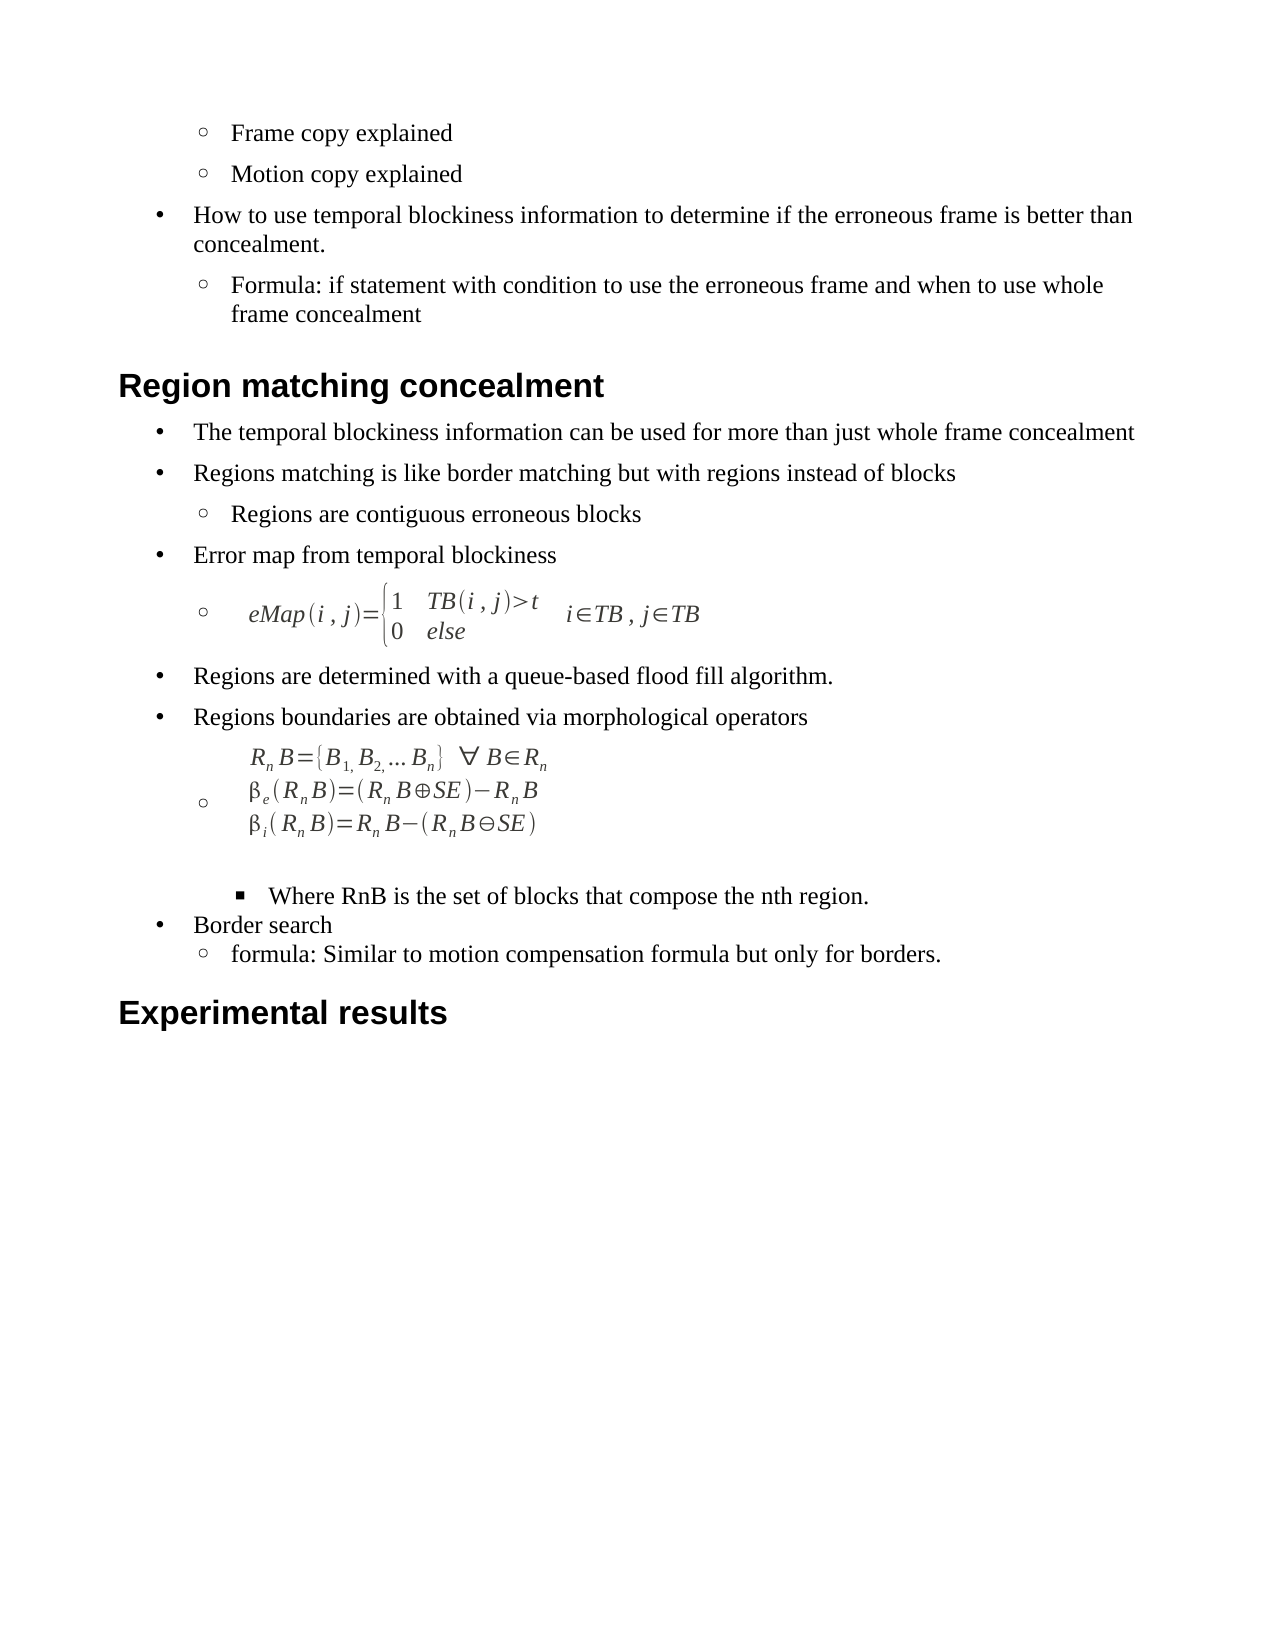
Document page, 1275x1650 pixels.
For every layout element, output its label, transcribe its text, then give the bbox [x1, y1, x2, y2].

list Regions boundaries are obtained via morphological operators [156, 702, 1157, 731]
subtitle Experimental results [118, 993, 1157, 1031]
list Regions matching is like border matching but with regions instead of blocks [156, 458, 1157, 487]
list Error map from temporal blockiness [156, 541, 1157, 569]
list Formula: if statement with condition to use the erroneous frame and when to use whole frame concealment [193, 271, 1157, 328]
list formula: Similar to motion compensation formula but only for borders. [193, 939, 1157, 968]
list Motion copy explained [193, 159, 1157, 188]
list The temporal blockiness information can be used for more than just whole frame concealment [156, 417, 1157, 446]
list How to use temporal blockiness information to determine if the erroneous frame is better than concealment. [156, 201, 1157, 258]
list Frame copy explained [193, 118, 1157, 147]
list Where RnB is the set of blocks that compose the nth region. [231, 881, 1157, 910]
list Regions are contiguous erroneous blocks [193, 499, 1157, 528]
list Border search [156, 910, 1157, 939]
subtitle Region matching concealment [118, 366, 1157, 404]
list Regions are determined with a queue-based flood fill algorithm. [156, 661, 1157, 690]
